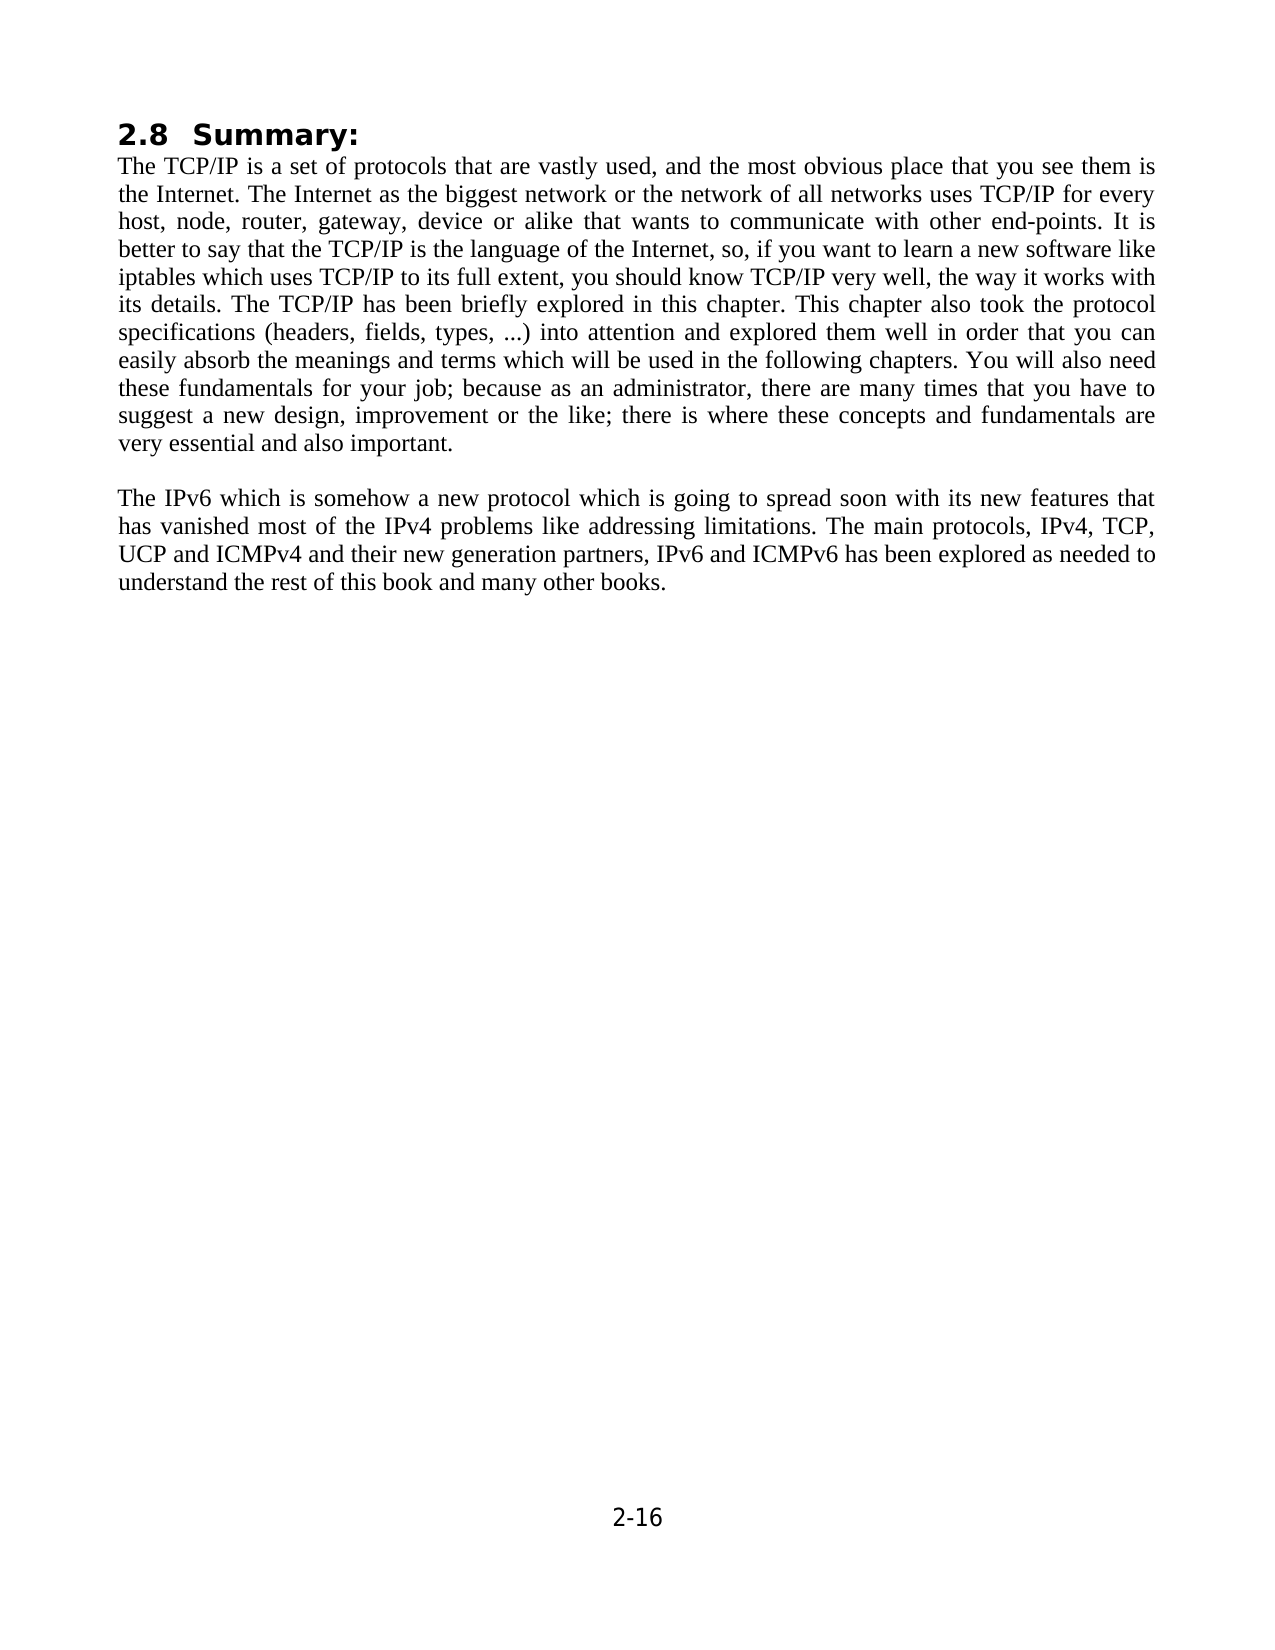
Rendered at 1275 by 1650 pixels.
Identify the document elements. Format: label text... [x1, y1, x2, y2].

text The IPv6 which is somehow a new protocol which is going to spread soon with its new features that has vanished most of the IPv4 problems like addressing limitations. The main protocols, IPv4, TCP, UCP and ICMPv4 and their new generation partners, IPv6 and ICMPv6 has been explored as needed to understand the rest of this book and many other books. [117, 484, 1157, 595]
text 2.8 Summary: [117, 118, 1157, 152]
text The TCP/IP is a set of protocols that are vastly used, and the most obvious place that you see them is the Internet. The Internet as the biggest network or the network of all networks uses TCP/IP for every host, node, router, gateway, device or alike that wants to communicate with other end-points. It is better to say that the TCP/IP is the language of the Internet, so, if you want to learn a new software like iptables which uses TCP/IP to its full extent, you should know TCP/IP very well, the way it works with its details. The TCP/IP has been briefly explored in this chapter. This chapter also took the protocol specifications (headers, fields, types, ...) into attention and explored them well in order that you can easily absorb the meanings and terms which will be used in the following chapters. You will also need these fundamentals for your job; because as an administrator, there are many times that you have to suggest a new design, improvement or the like; there is where these concepts and fundamentals are very essential and also important. [117, 152, 1157, 457]
